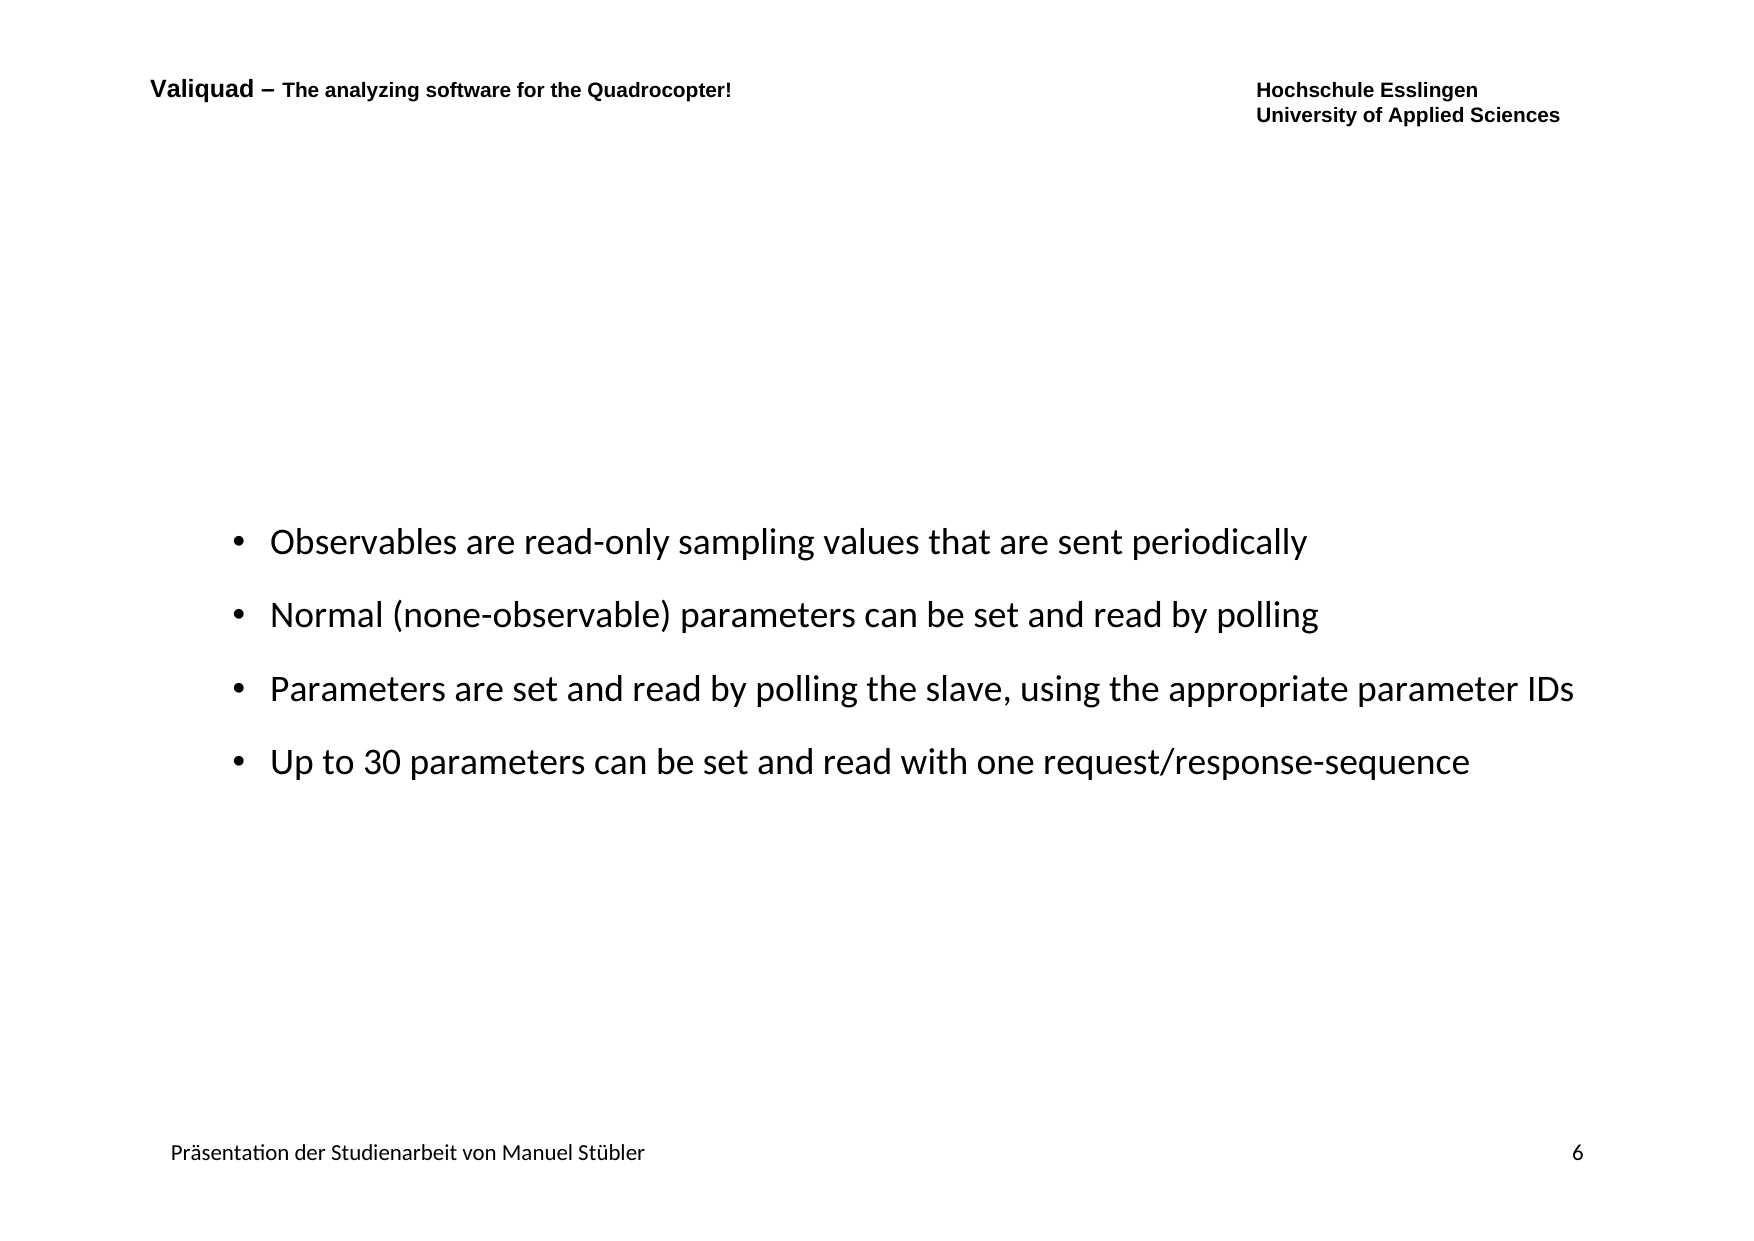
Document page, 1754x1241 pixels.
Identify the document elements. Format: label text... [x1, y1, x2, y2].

list Normal (none-observable) parameters can be set and read by polling [232, 591, 1604, 637]
list Observables are read-only sampling values that are sent periodically [231, 156, 1604, 563]
list Parameters are set and read by polling the slave, using the appropriate parameter IDs [232, 665, 1604, 711]
list Up to 30 parameters can be set and read with one request/response-sequence [232, 738, 1604, 784]
